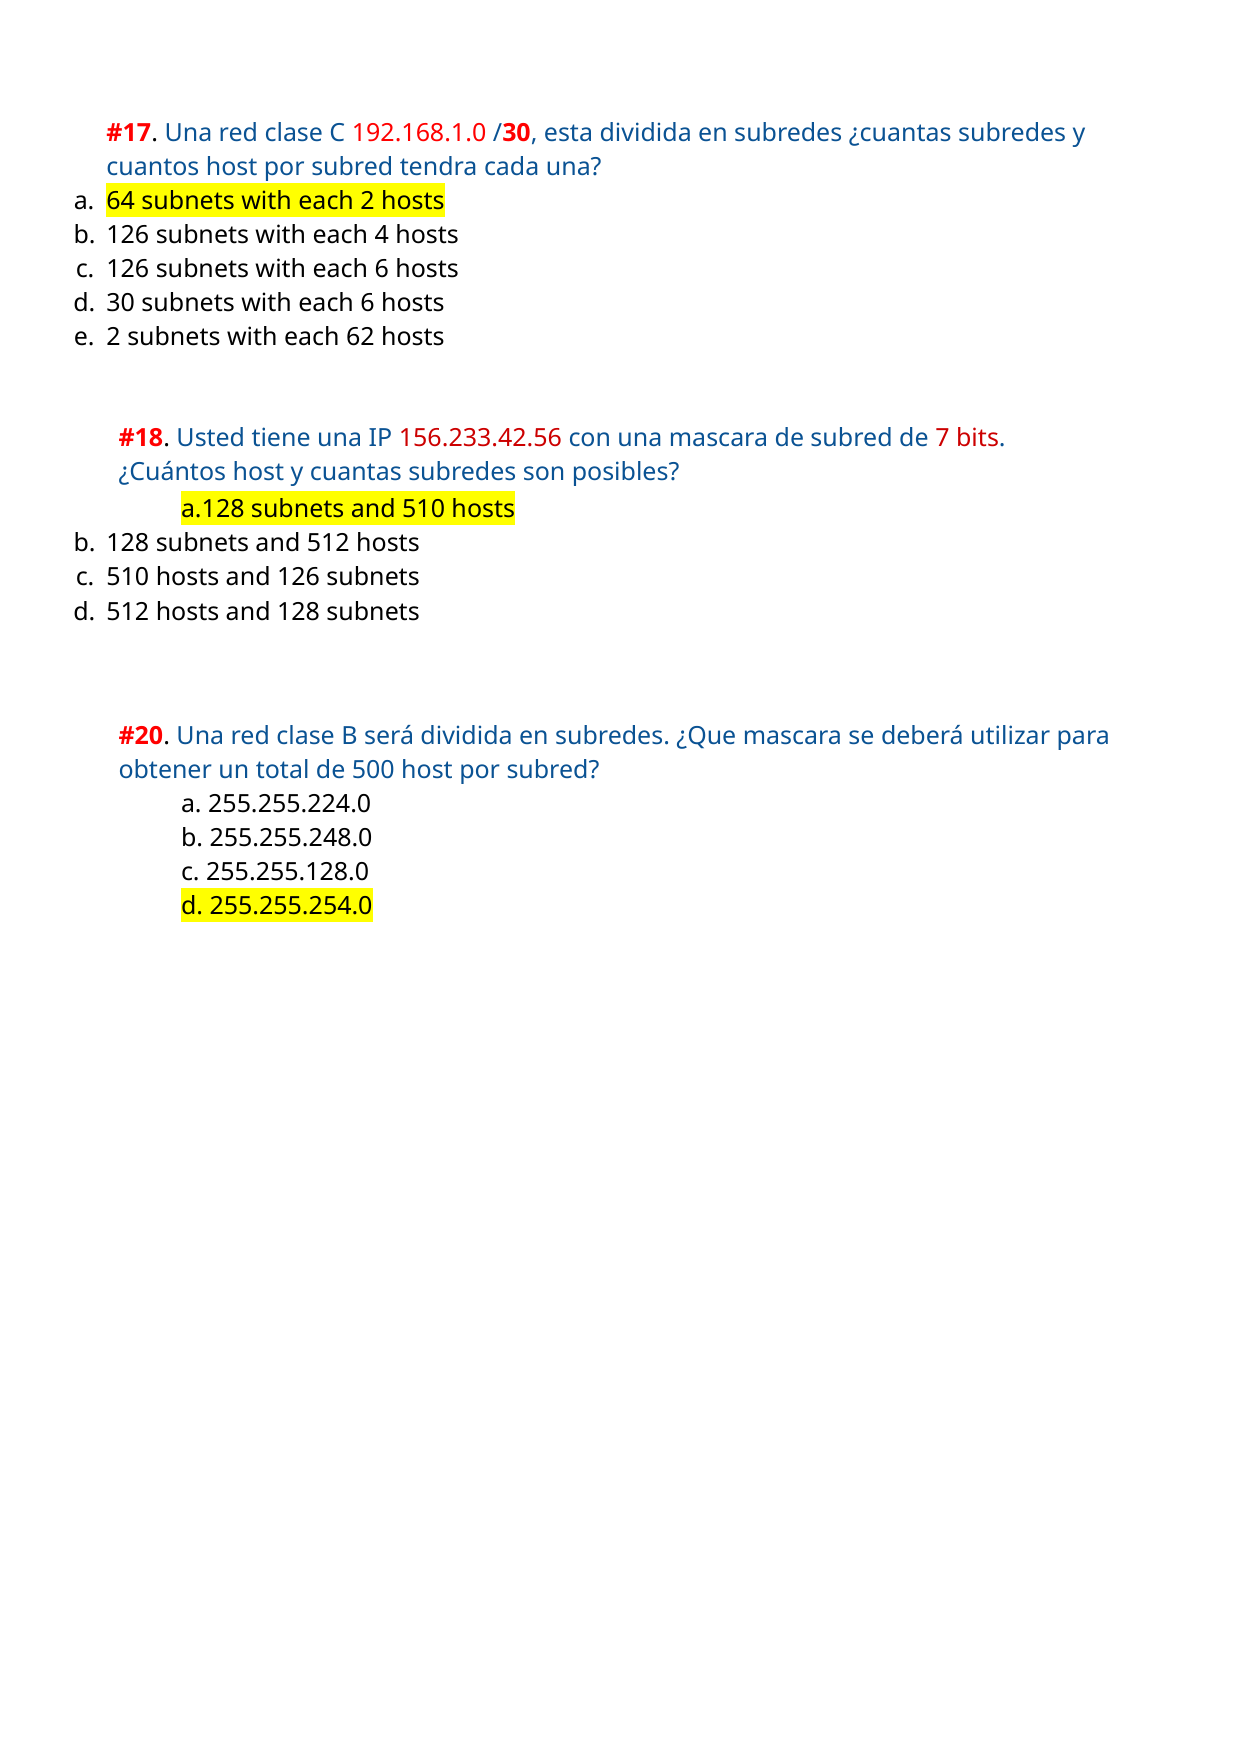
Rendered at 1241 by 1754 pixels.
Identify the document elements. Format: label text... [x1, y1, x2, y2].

list 512 hosts and 128 subnets [73, 593, 1117, 627]
text a.128 subnets and 510 hosts [181, 491, 1117, 525]
list 126 subnets with each 4 hosts [73, 217, 1117, 251]
text #18. Usted tiene una IP 156.233.42.56 con una mascara de subred de 7 bits. [118, 419, 1117, 453]
text a. 255.255.224.0 [181, 786, 1117, 819]
list 64 subnets with each 2 hosts [73, 183, 1117, 217]
list 128 subnets and 512 hosts [73, 525, 1117, 559]
list 30 subnets with each 6 hosts [73, 285, 1117, 319]
text b. 255.255.248.0 [181, 819, 1117, 854]
text c. 255.255.128.0 [181, 854, 1117, 888]
text ¿Cuántos host y cuantas subredes son posibles? [118, 453, 1117, 487]
list 126 subnets with each 6 hosts [76, 251, 1117, 285]
text #20. Una red clase B será dividida en subredes. ¿Que mascara se deberá utilizar para obtener un total de 500 host por subred? [118, 717, 1117, 786]
list 510 hosts and 126 subnets [76, 559, 1117, 593]
list 2 subnets with each 62 hosts [74, 319, 1117, 353]
text d. 255.255.254.0 [181, 888, 1117, 922]
text #17. Una red clase C 192.168.1.0 /30, esta dividida en subredes ¿cuantas subredes y cuantos host por subred tendra cada una? [106, 114, 1117, 183]
